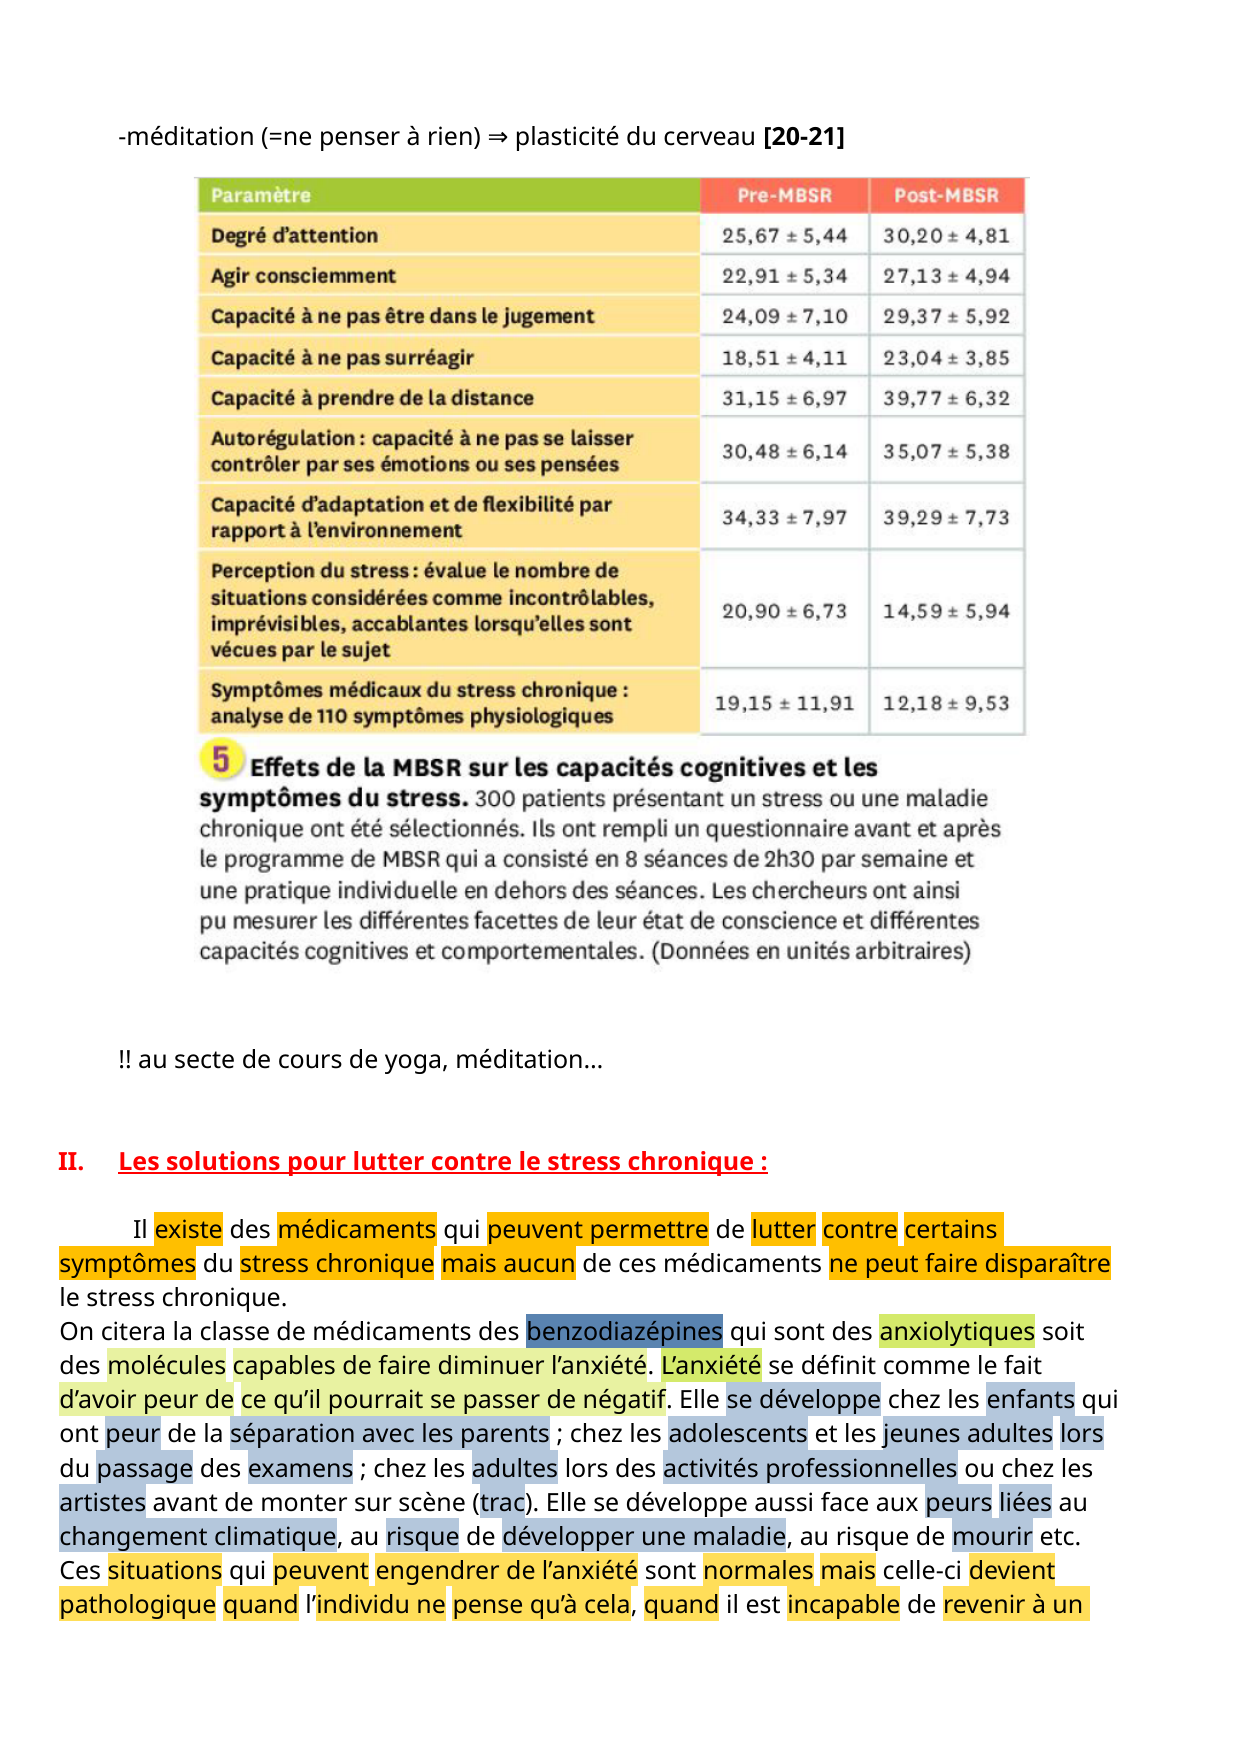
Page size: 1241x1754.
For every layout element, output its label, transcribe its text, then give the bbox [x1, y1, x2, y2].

list Les solutions pour lutter contre le stress chronique : [58, 1144, 1122, 1178]
text On citera la classe de médicaments des benzodiazépines qui sont des anxiolytiques soit des molécules capables de faire diminuer l’anxiété. L’anxiété se définit comme le fait d’avoir peur de ce qu’il pourrait se passer de négatif. Elle se développe chez les enfants qui ont peur de la séparation avec les parents ; chez les adolescents et les jeunes adultes lors du passage des examens ; chez les adultes lors des activités professionnelles ou chez les artistes avant de monter sur scène (trac). Elle se développe aussi face aux peurs liées au changement climatique, au risque de développer une maladie, au risque de mourir etc. Ces situations qui peuvent engendrer de l’anxiété sont normales mais celle-ci devient pathologique quand l’individu ne pense qu’à cela, quand il est incapable de revenir à un [59, 1314, 1122, 1621]
text -méditation (=ne penser à rien) ⇒ plasticité du cerveau [20-21] [118, 118, 1122, 152]
picture [193, 176, 1030, 974]
text !! au secte de cours de yoga, méditation… [118, 1041, 1122, 1076]
text Il existe des médicaments qui peuvent permettre de lutter contre certains symptômes du stress chronique mais aucun de ces médicaments ne peut faire disparaître le stress chronique. [59, 1212, 1122, 1314]
